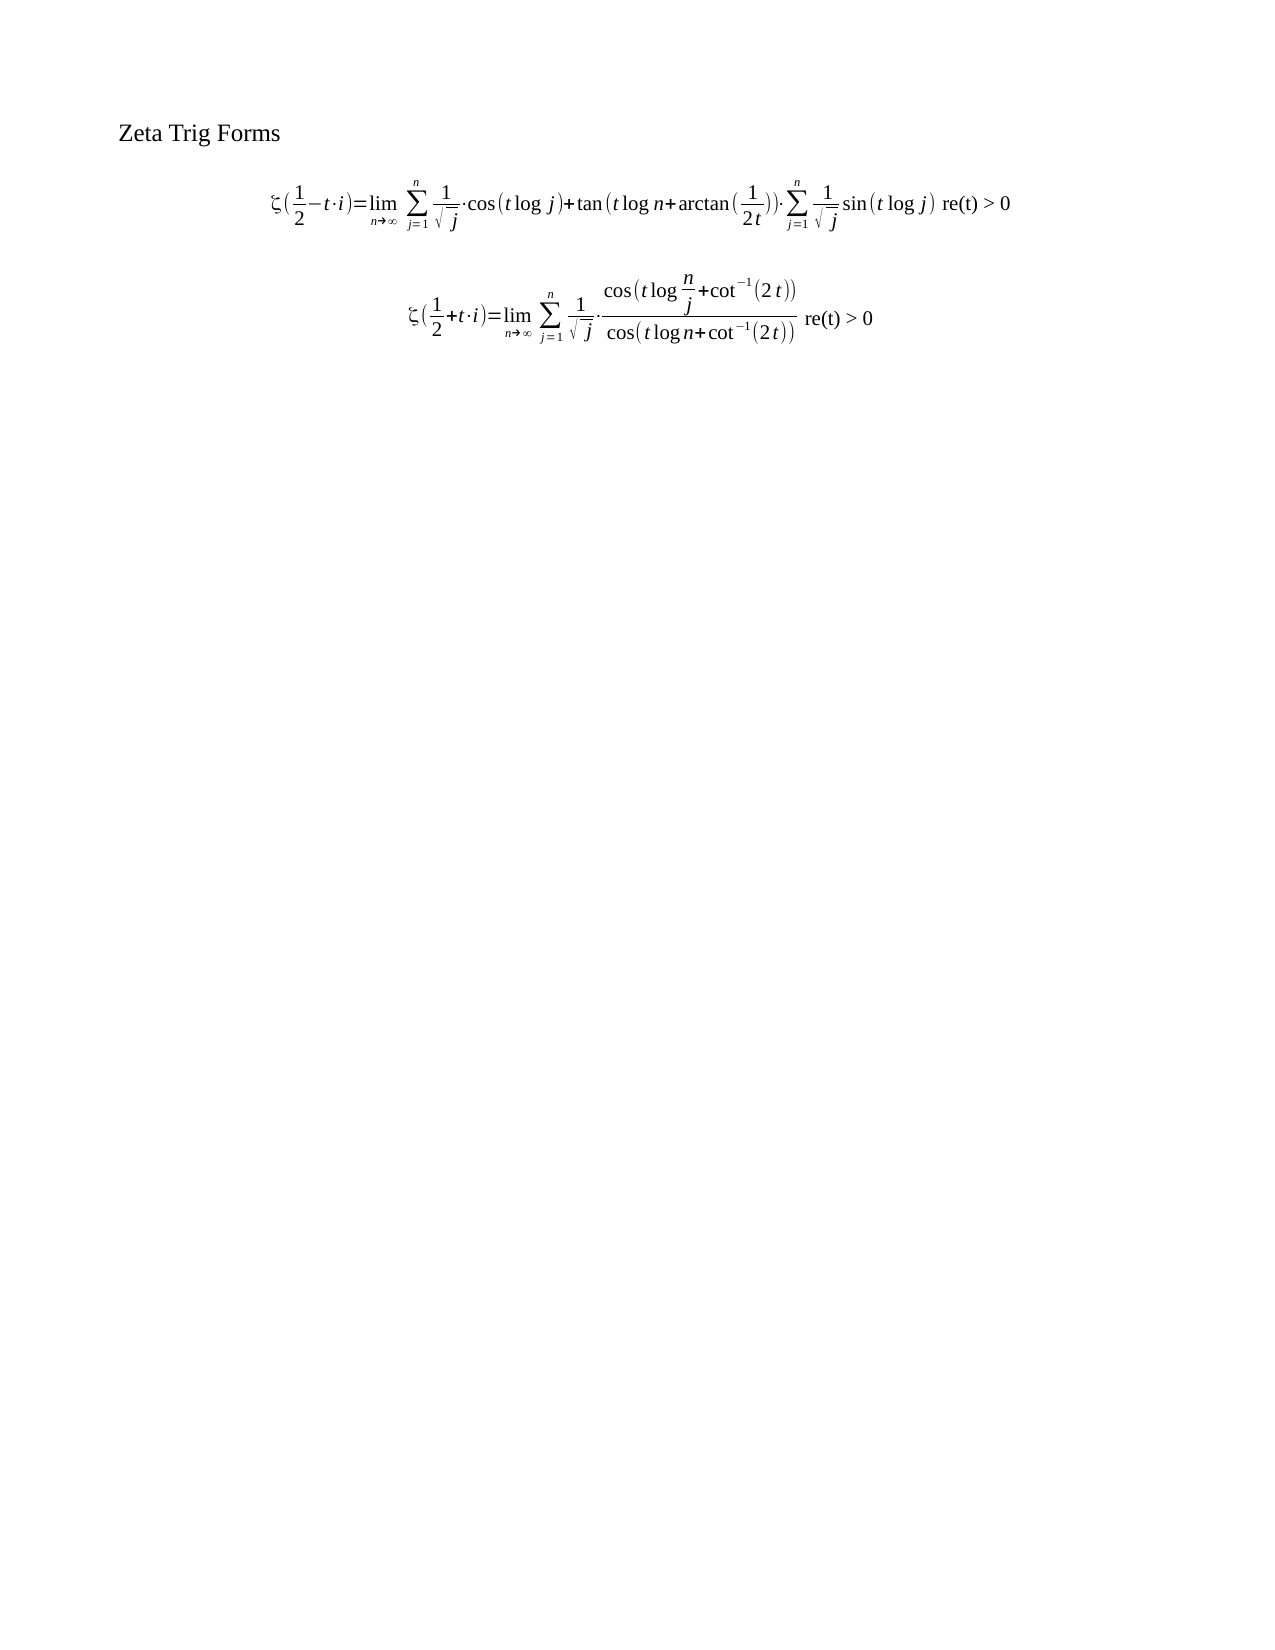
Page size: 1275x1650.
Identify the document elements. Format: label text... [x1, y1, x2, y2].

text re(t) > 0 [118, 266, 1157, 345]
text Zeta Trig Forms [118, 118, 1157, 147]
text re(t) > 0 [118, 176, 1157, 232]
